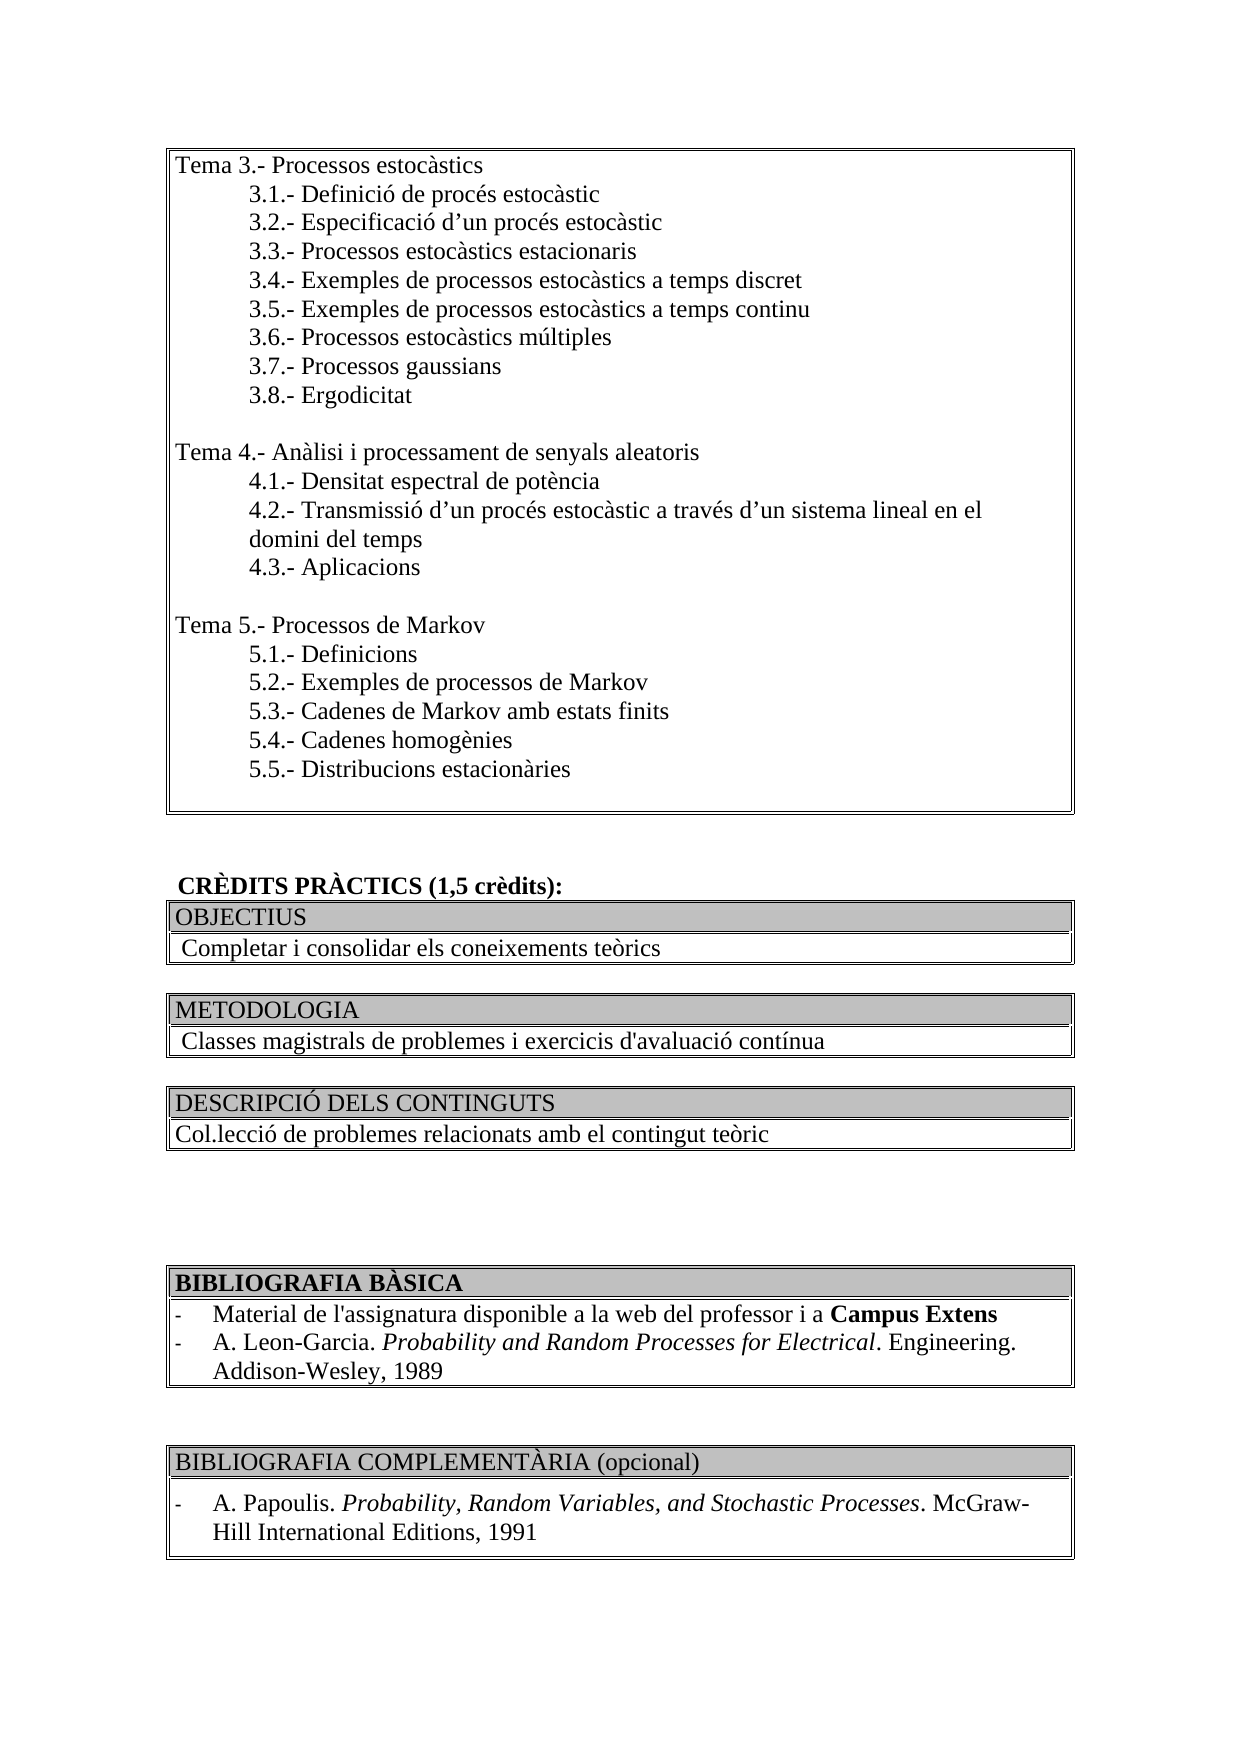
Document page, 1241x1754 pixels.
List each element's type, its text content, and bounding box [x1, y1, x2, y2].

table_header BIBLIOGRAFIA COMPLEMENTÀRIA (opcional) [170, 1448, 1071, 1476]
table_header METODOLOGIA [170, 996, 1071, 1024]
table_cell Completar i consolidar els coneixements teòrics [168, 931, 1072, 962]
subtitle CRÈDITS PRÀCTICS (1,5 crèdits): [177, 871, 1063, 900]
table_cell Tema 3.- Processos estocàstics 3.1.- Definició de procés estocàstic 3.2.- Especificació d’un procés estocàstic 3.3.- Processos estocàstics estacionaris 3.4.- Exemples de processos estocàstics a temps discret 3.5.- Exemples de processos estocàstics a temps continu 3.6.- Processos estocàstics múltiples 3.7.- Processos gaussians 3.8.- Ergodicitat Tema 4.- Anàlisi i processament de senyals aleatoris 4.1.- Densitat espectral de potència 4.2.- Transmissió d’un procés estocàstic a través d’un sistema lineal en el domini del temps 4.3.- Aplicacions Tema 5.- Processos de Markov 5.1.- Definicions 5.2.- Exemples de processos de Markov 5.3.- Cadenes de Markov amb estats finits 5.4.- Cadenes homogènies 5.5.- Distribucions estacionàries [170, 151, 1071, 811]
table_cell Col.lecció de problemes relacionats amb el contingut teòric [168, 1117, 1072, 1148]
table_cell A. Papoulis. Probability, Random Variables, and Stochastic Processes. McGraw-Hill International Editions, 1991 S. Haykin. Communication Systems (tema 4). John Wiley & Sons, 1994 B. Carlson. Communication Systems (tema 4). 3a edició, McGraw-Hill, 1986 [168, 1476, 1072, 1556]
table_cell Classes magistrals de problemes i exercicis d'avaluació contínua [168, 1024, 1072, 1055]
table_header BIBLIOGRAFIA BÀSICA [170, 1269, 1071, 1296]
table_header OBJECTIUS [170, 903, 1071, 931]
table_cell Material de l'assignatura disponible a la web del professor i a Campus Extens A. Leon-Garcia. Probability and Random Processes for Electrical. Engineering. Addison-Wesley, 1989 [168, 1296, 1072, 1385]
table_header DESCRIPCIÓ DELS CONTINGUTS [170, 1089, 1071, 1117]
